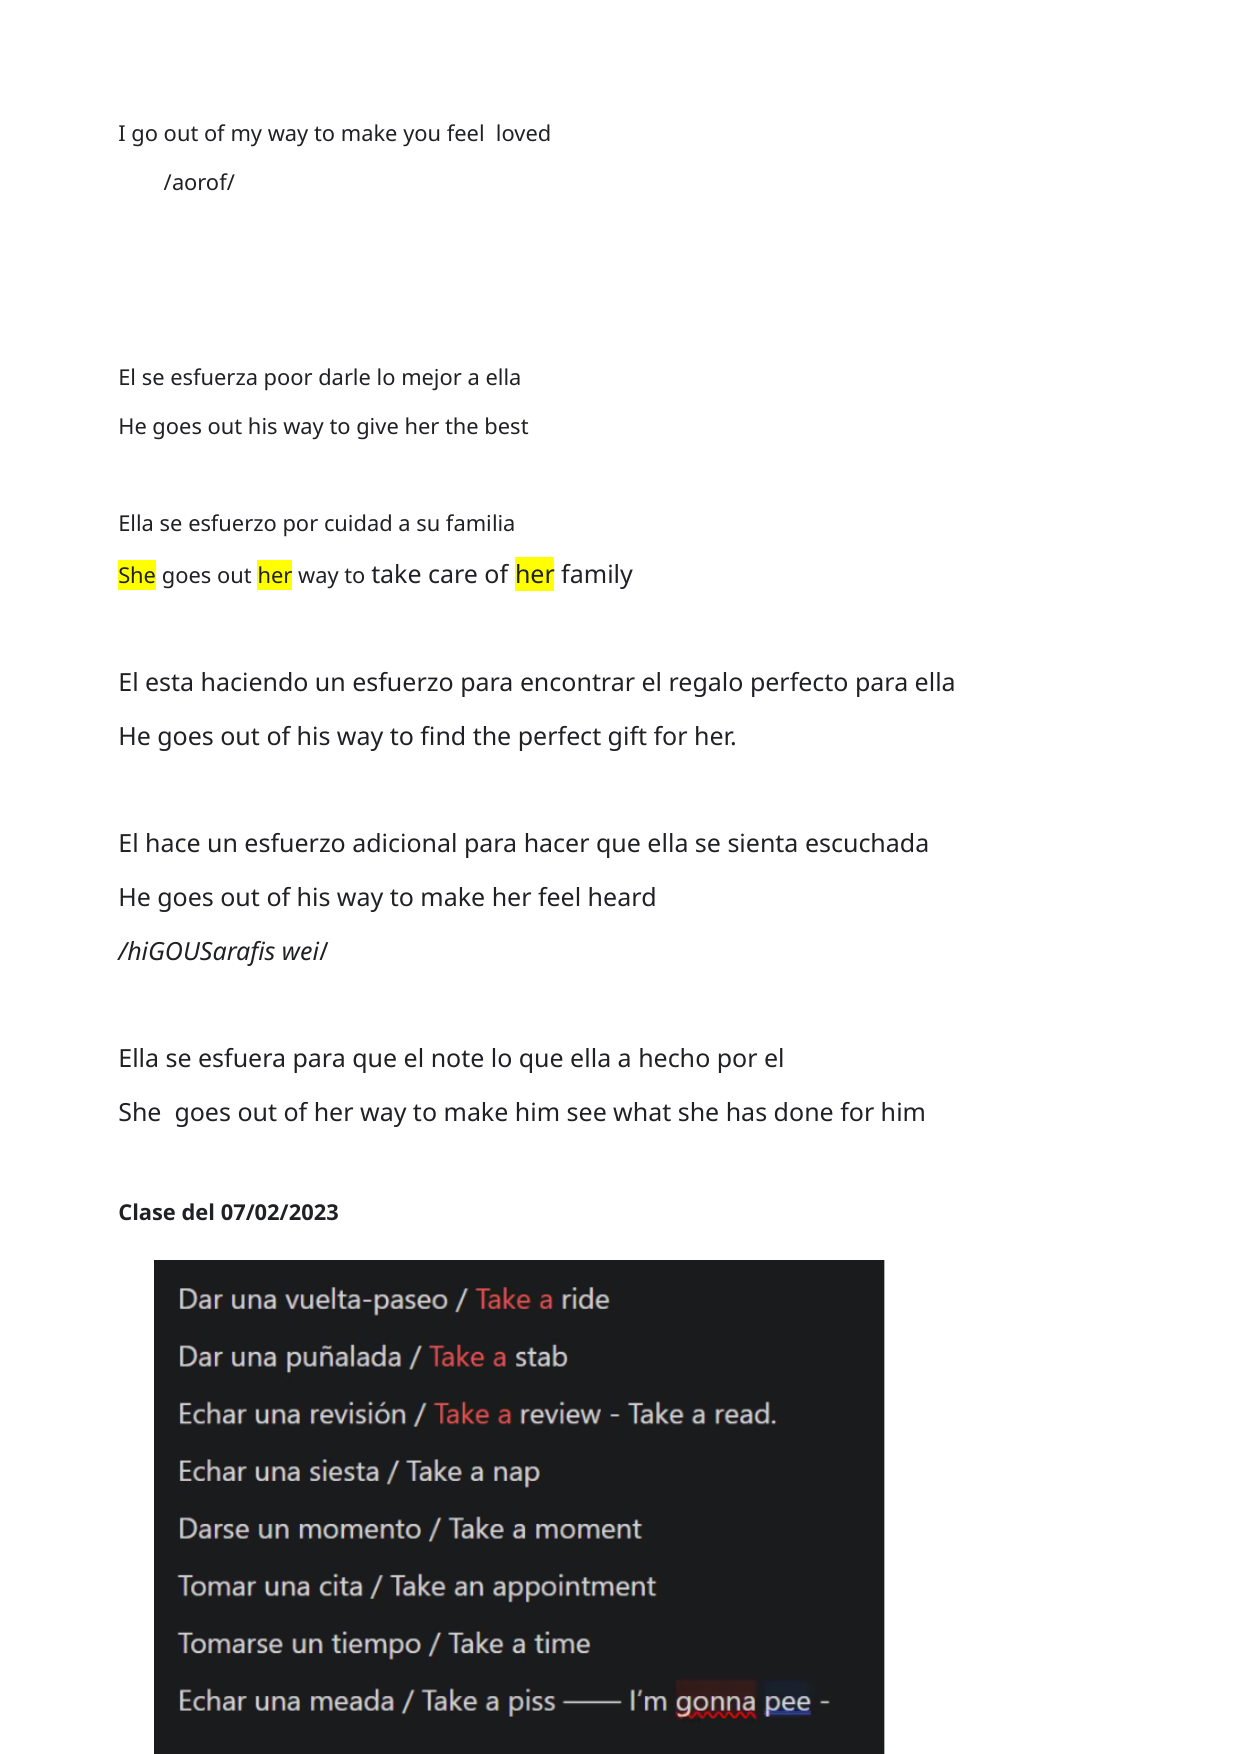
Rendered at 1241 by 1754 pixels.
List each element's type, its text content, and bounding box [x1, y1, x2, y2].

text Ella se esfuera para que el note lo que ella a hecho por el [118, 1041, 1122, 1075]
text He goes out of his way to make her feel heard [118, 879, 1122, 913]
text Clase del 07/02/2023 [118, 1197, 1122, 1227]
text El se esfuerza poor darle lo mejor a ella [118, 362, 1122, 392]
picture [154, 1260, 885, 1754]
text She goes out of her way to make him see what she has done for him [118, 1094, 1122, 1128]
text El hace un esfuerzo adicional para hacer que ella se sienta escuchada [118, 826, 1122, 860]
text He goes out of his way to find the perfect gift for her. [118, 718, 1122, 752]
text Ella se esfuerzo por cuidad a su familia [118, 508, 1122, 538]
text He goes out his way to give her the best [118, 411, 1122, 440]
text El esta haciendo un esfuerzo para encontrar el regalo perfecto para ella [118, 664, 1122, 698]
text /hiGOUSarafis wei/ [118, 933, 1122, 967]
text She goes out her way to take care of her family [118, 557, 1122, 591]
text /aorof/ [118, 167, 1122, 197]
text I go out of my way to make you feel loved [118, 118, 1122, 148]
